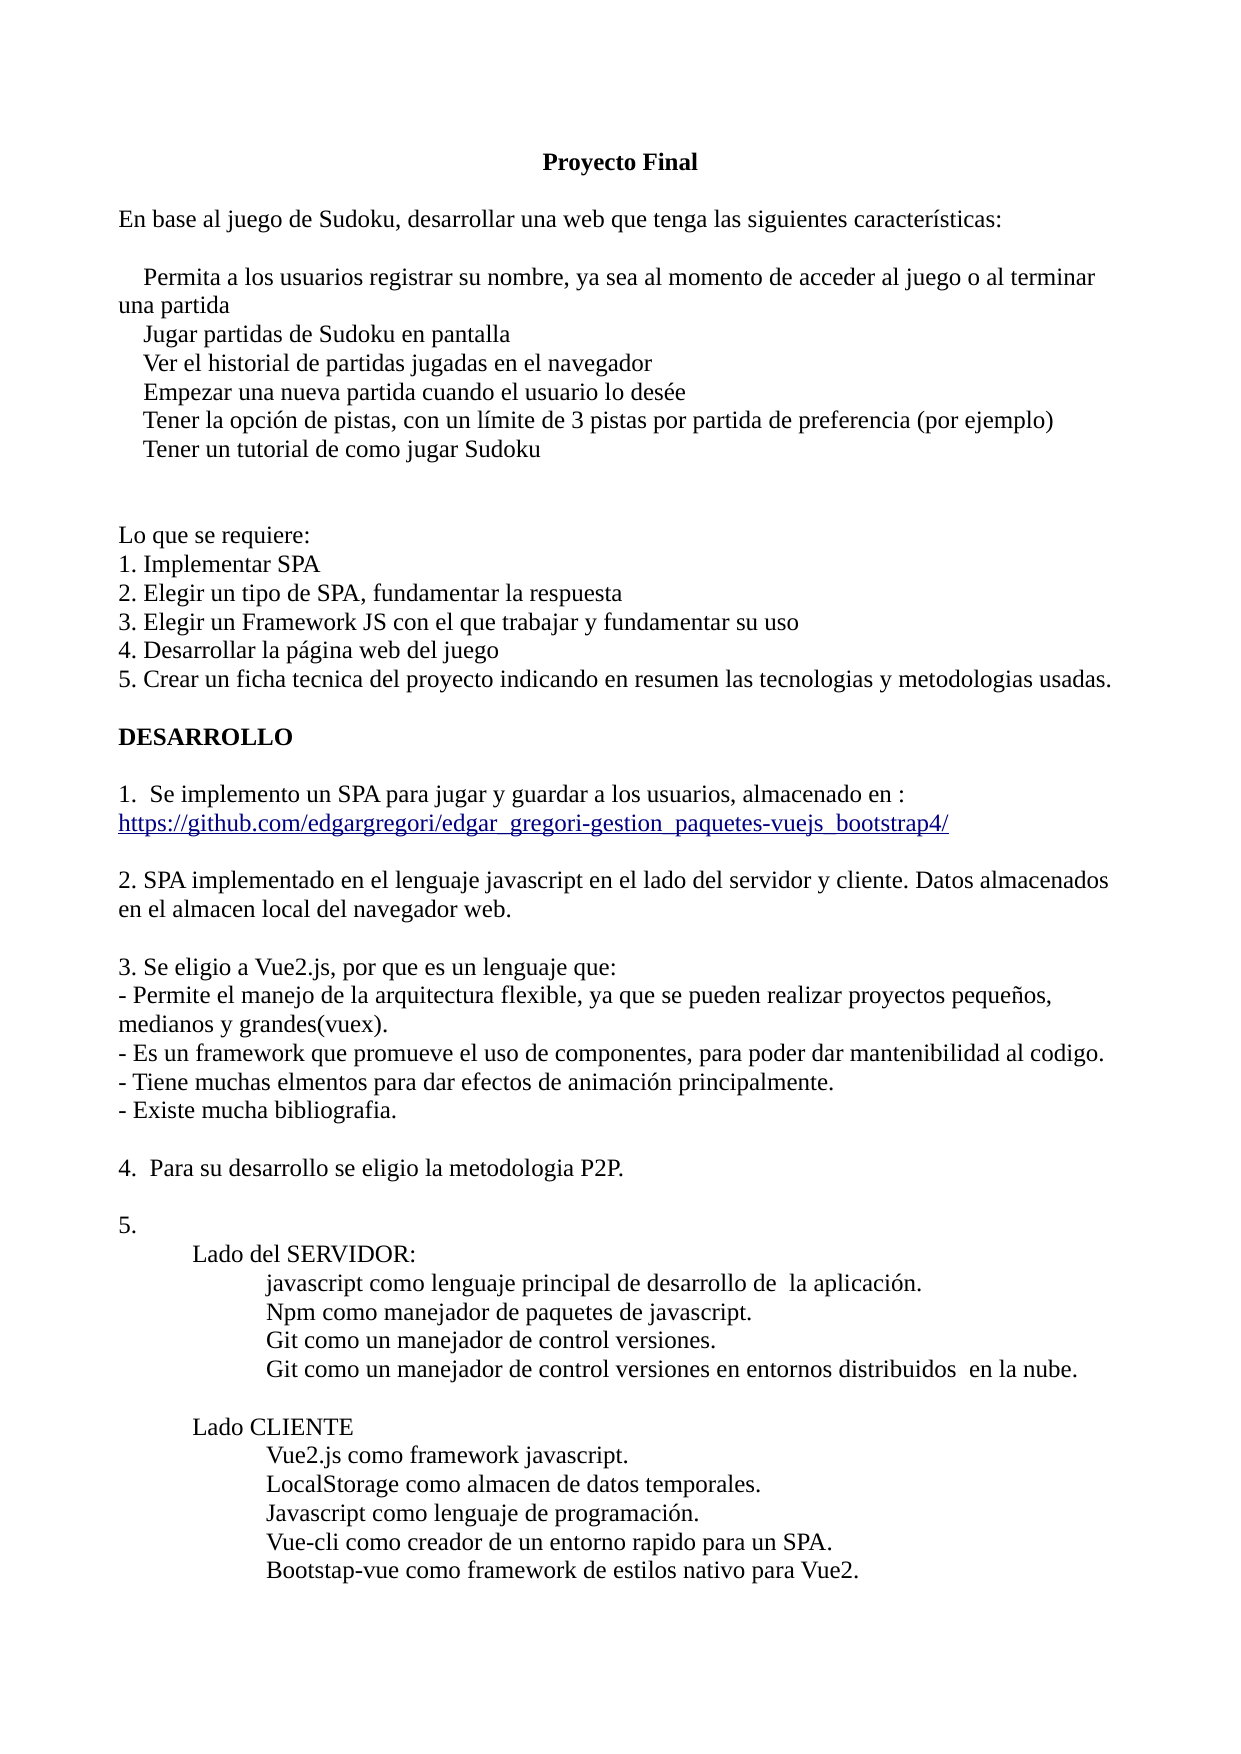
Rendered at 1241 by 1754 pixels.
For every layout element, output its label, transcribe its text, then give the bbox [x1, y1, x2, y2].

text https://github.com/edgargregori/edgar_gregori-gestion_paquetes-vuejs_bootstrap4/ [118, 808, 1122, 837]
text Permita a los usuarios registrar su nombre, ya sea al momento de acceder al juego o al terminar una partida [118, 262, 1122, 319]
text javascript como lenguaje principal de desarrollo de la aplicación. [118, 1268, 1122, 1297]
text En base al juego de Sudoku, desarrollar una web que tenga las siguientes características: [118, 204, 1122, 233]
text Lo que se requiere: [118, 521, 1122, 549]
text - Es un framework que promueve el uso de componentes, para poder dar mantenibilidad al codigo. [118, 1038, 1122, 1067]
text Bootstap-vue como framework de estilos nativo para Vue2. [118, 1556, 1122, 1584]
text Npm como manejador de paquetes de javascript. [118, 1297, 1122, 1326]
text Empezar una nueva partida cuando el usuario lo desée [118, 377, 1122, 406]
text 4. Para su desarrollo se eligio la metodologia P2P. [118, 1153, 1122, 1182]
text - Tiene muchas elmentos para dar efectos de animación principalmente. [118, 1067, 1122, 1096]
text Tener la opción de pistas, con un límite de 3 pistas por partida de preferencia (por ejemplo) [118, 406, 1122, 434]
text 1. Se implemento un SPA para jugar y guardar a los usuarios, almacenado en : [118, 779, 1122, 808]
text Lado CLIENTE [118, 1412, 1122, 1441]
text 5. Crear un ficha tecnica del proyecto indicando en resumen las tecnologias y metodologias usadas. [118, 664, 1122, 693]
text - Existe mucha bibliografia. [118, 1096, 1122, 1124]
text 3. Se eligio a Vue2.js, por que es un lenguaje que: [118, 952, 1122, 981]
text Git como un manejador de control versiones en entornos distribuidos en la nube. [118, 1354, 1122, 1383]
text 5. [118, 1211, 1122, 1239]
text Tener un tutorial de como jugar Sudoku [118, 434, 1122, 463]
text Lado del SERVIDOR: [118, 1239, 1122, 1268]
text Jugar partidas de Sudoku en pantalla [118, 319, 1122, 348]
text Proyecto Final [118, 147, 1122, 176]
text 1. Implementar SPA [118, 549, 1122, 578]
text Vue2.js como framework javascript. [118, 1441, 1122, 1469]
text - Permite el manejo de la arquitectura flexible, ya que se pueden realizar proyectos pequeños, medianos y grandes(vuex). [118, 981, 1122, 1038]
text 4. Desarrollar la página web del juego [118, 636, 1122, 664]
text 2. SPA implementado en el lenguaje javascript en el lado del servidor y cliente. Datos almacenados en el almacen local del navegador web. [118, 866, 1122, 923]
text LocalStorage como almacen de datos temporales. [118, 1469, 1122, 1498]
text Ver el historial de partidas jugadas en el navegador [118, 348, 1122, 377]
text 2. Elegir un tipo de SPA, fundamentar la respuesta [118, 578, 1122, 607]
text Javascript como lenguaje de programación. [118, 1498, 1122, 1527]
text Git como un manejador de control versiones. [118, 1326, 1122, 1354]
text 3. Elegir un Framework JS con el que trabajar y fundamentar su uso [118, 607, 1122, 636]
text Vue-cli como creador de un entorno rapido para un SPA. [118, 1527, 1122, 1556]
text DESARROLLO [118, 722, 1122, 751]
